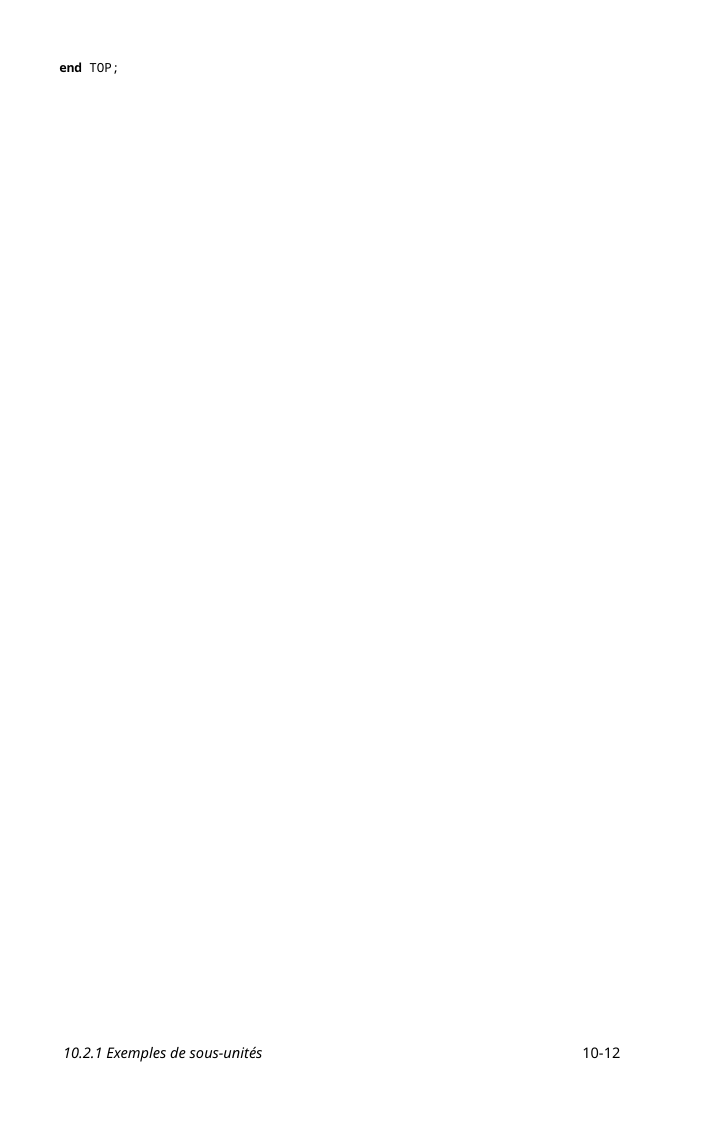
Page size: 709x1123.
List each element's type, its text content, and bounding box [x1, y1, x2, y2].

text end TOP; [59, 59, 620, 76]
